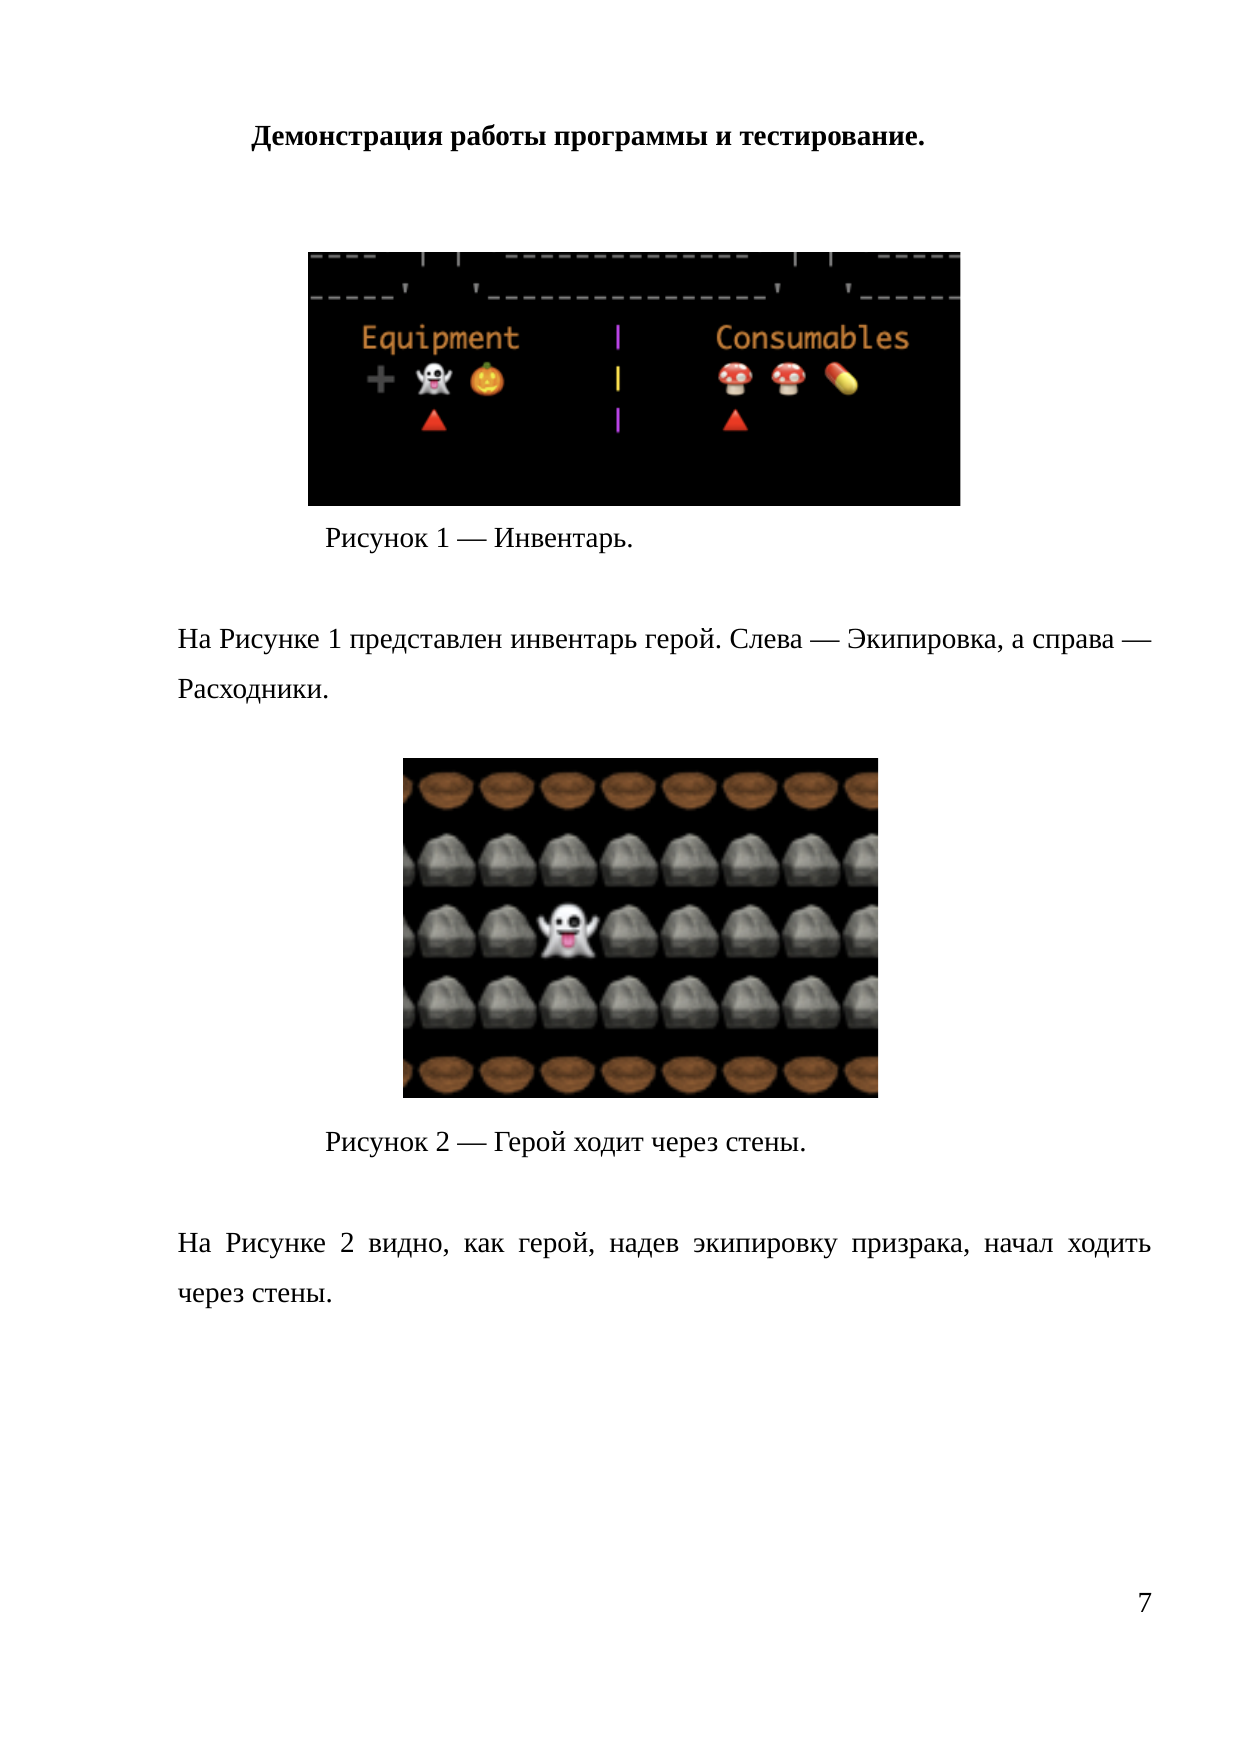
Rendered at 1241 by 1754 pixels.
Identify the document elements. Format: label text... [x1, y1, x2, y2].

text Рисунок 1 — Инвентарь. [177, 521, 1152, 554]
picture [308, 252, 961, 506]
text На Рисунке 1 представлен инвентарь герой. Слева — Экипировка, а справа — Расходники. [177, 621, 1152, 705]
subtitle Демонстрация работы программы и тестирование. [177, 118, 1152, 152]
picture [403, 758, 879, 1098]
text На Рисунке 2 видно, как герой, надев экипировку призрака, начал ходить через стены. [177, 1225, 1152, 1309]
text Рисунок 2 — Герой ходит через стены. [177, 1124, 1152, 1158]
